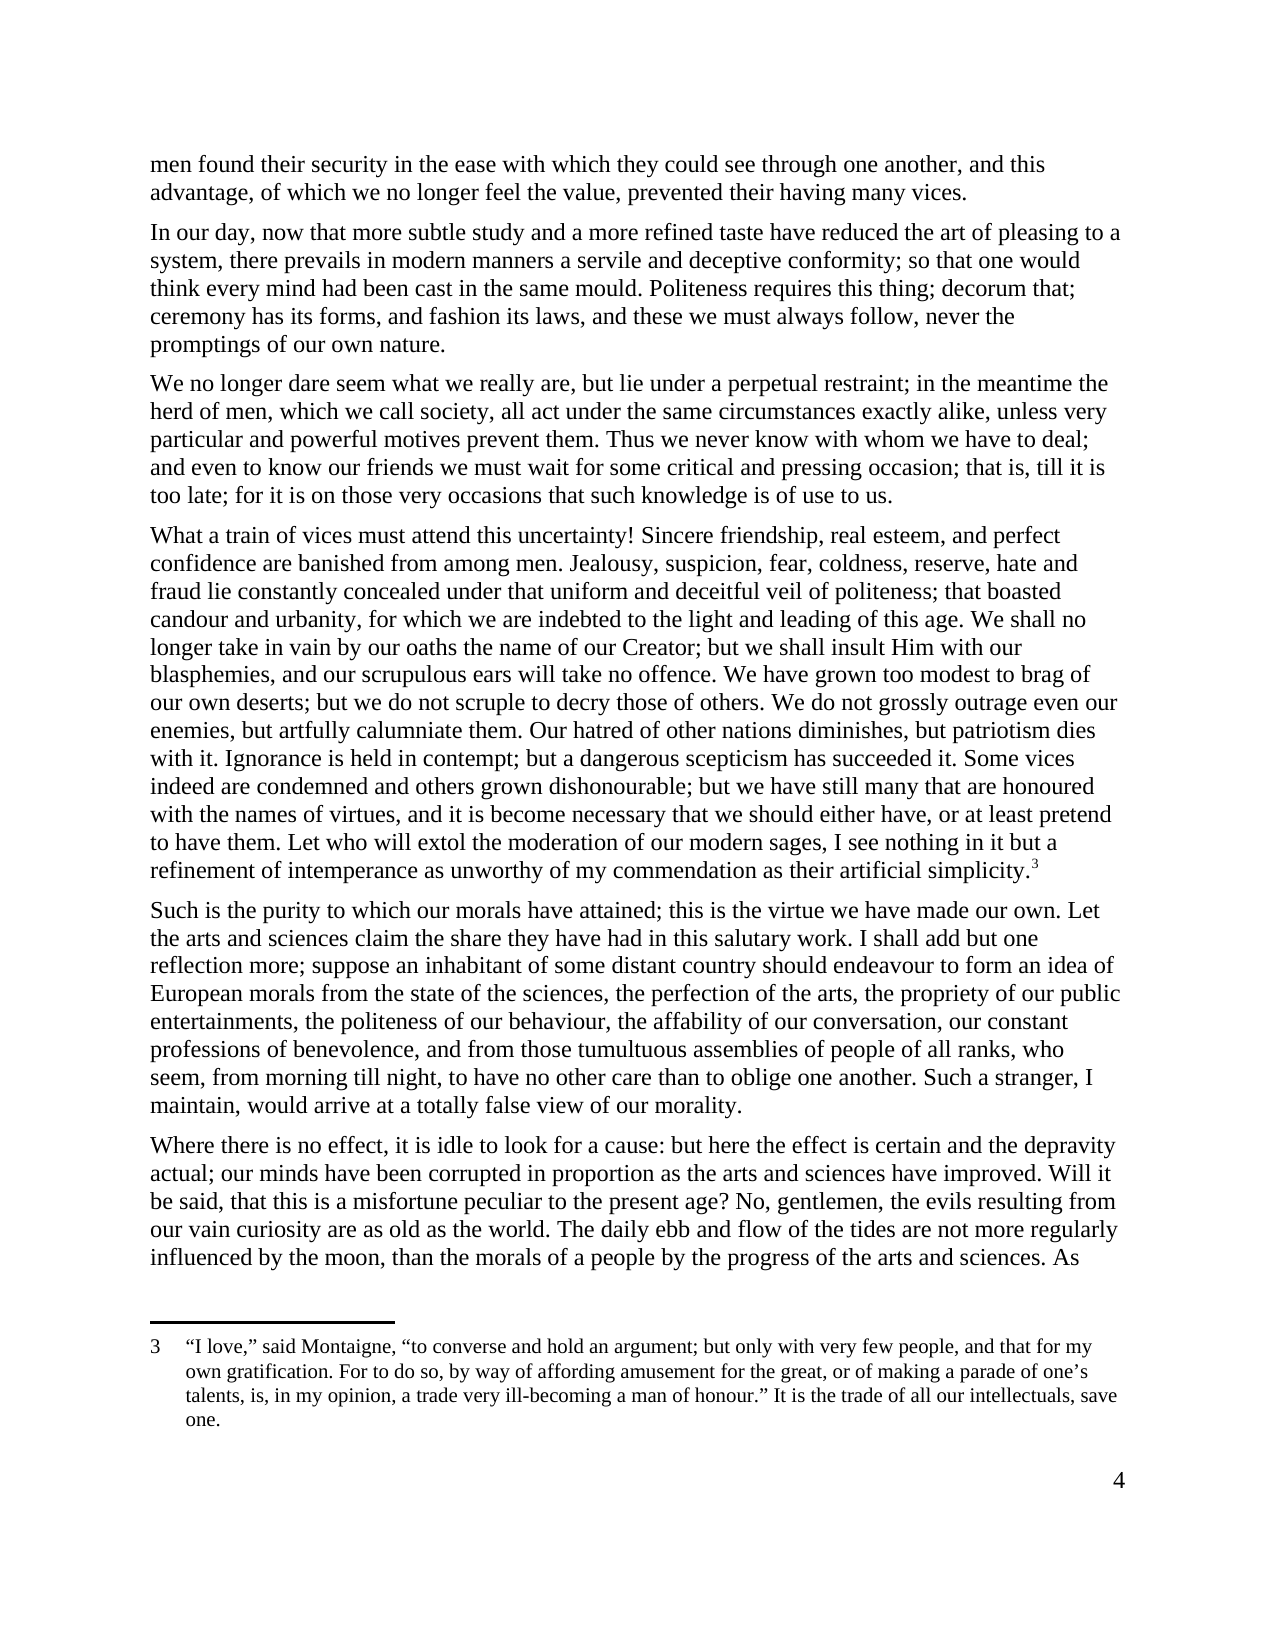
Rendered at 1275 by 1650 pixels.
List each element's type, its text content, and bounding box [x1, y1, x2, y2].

text “I love,” said Montaigne, “to converse and hold an argument; but only with very few people, and that for my own gratification. For to do so, by way of affording amusement for the great, or of making a parade of one’s talents, is, in my opinion, a trade very ill-becoming a man of honour.” It is the trade of all our intellectuals, save one. [150, 1334, 1125, 1431]
text Such is the purity to which our morals have attained; this is the virtue we have made our own. Let the arts and sciences claim the share they have had in this salutary work. I shall add but one reflection more; suppose an inhabitant of some distant country should endeavour to form an idea of European morals from the state of the sciences, the perfection of the arts, the propriety of our public entertainments, the politeness of our behaviour, the affability of our conversation, our constant professions of benevolence, and from those tumultuous assemblies of people of all ranks, who seem, from morning till night, to have no other care than to oblige one another. Such a stranger, I maintain, would arrive at a totally false view of our morality. [150, 895, 1125, 1119]
text We no longer dare seem what we really are, but lie under a perpetual restraint; in the meantime the herd of men, which we call society, all act under the same circumstances exactly alike, unless very particular and powerful motives prevent them. Thus we never know with whom we have to deal; and even to know our friends we must wait for some critical and pressing occasion; that is, till it is too late; for it is on those very occasions that such knowledge is of use to us. [150, 369, 1125, 509]
text What a train of vices must attend this uncertainty! Sincere friendship, real esteem, and perfect confidence are banished from among men. Jealousy, suspicion, fear, coldness, reserve, hate and fraud lie constantly concealed under that uniform and deceitful veil of politeness; that boasted candour and urbanity, for which we are indebted to the light and leading of this age. We shall no longer take in vain by our oaths the name of our Creator; but we shall insult Him with our blasphemies, and our scrupulous ears will take no offence. We have grown too modest to brag of our own deserts; but we do not scruple to decry those of others. We do not grossly outrage even our enemies, but artfully calumniate them. Our hatred of other nations diminishes, but patriotism dies with it. Ignorance is held in contempt; but a dangerous scepticism has succeeded it. Some vices indeed are condemned and others grown dishonourable; but we have still many that are honoured with the names of virtues, and it is become necessary that we should either have, or at least pretend to have them. Let who will extol the moderation of our modern sages, I see nothing in it but a refinement of intemperance as unworthy of my commendation as their artificial simplicity. [150, 521, 1125, 883]
text In our day, now that more subtle study and a more refined taste have reduced the art of pleasing to a system, there prevails in modern manners a servile and deceptive conformity; so that one would think every mind had been cast in the same mould. Politeness requires this thing; decorum that; ceremony has its forms, and fashion its laws, and these we must always follow, never the promptings of our own nature. [150, 218, 1125, 357]
text men found their security in the ease with which they could see through one another, and this advantage, of which we no longer feel the value, prevented their having many vices. [150, 150, 1125, 206]
text Where there is no effect, it is idle to look for a cause: but here the effect is certain and the depravity actual; our minds have been corrupted in proportion as the arts and sciences have improved. Will it be said, that this is a misfortune peculiar to the present age? No, gentlemen, the evils resulting from our vain curiosity are as old as the world. The daily ebb and flow of the tides are not more regularly influenced by the moon, than the morals of a people by the progress of the arts and sciences. As [150, 1131, 1125, 1270]
